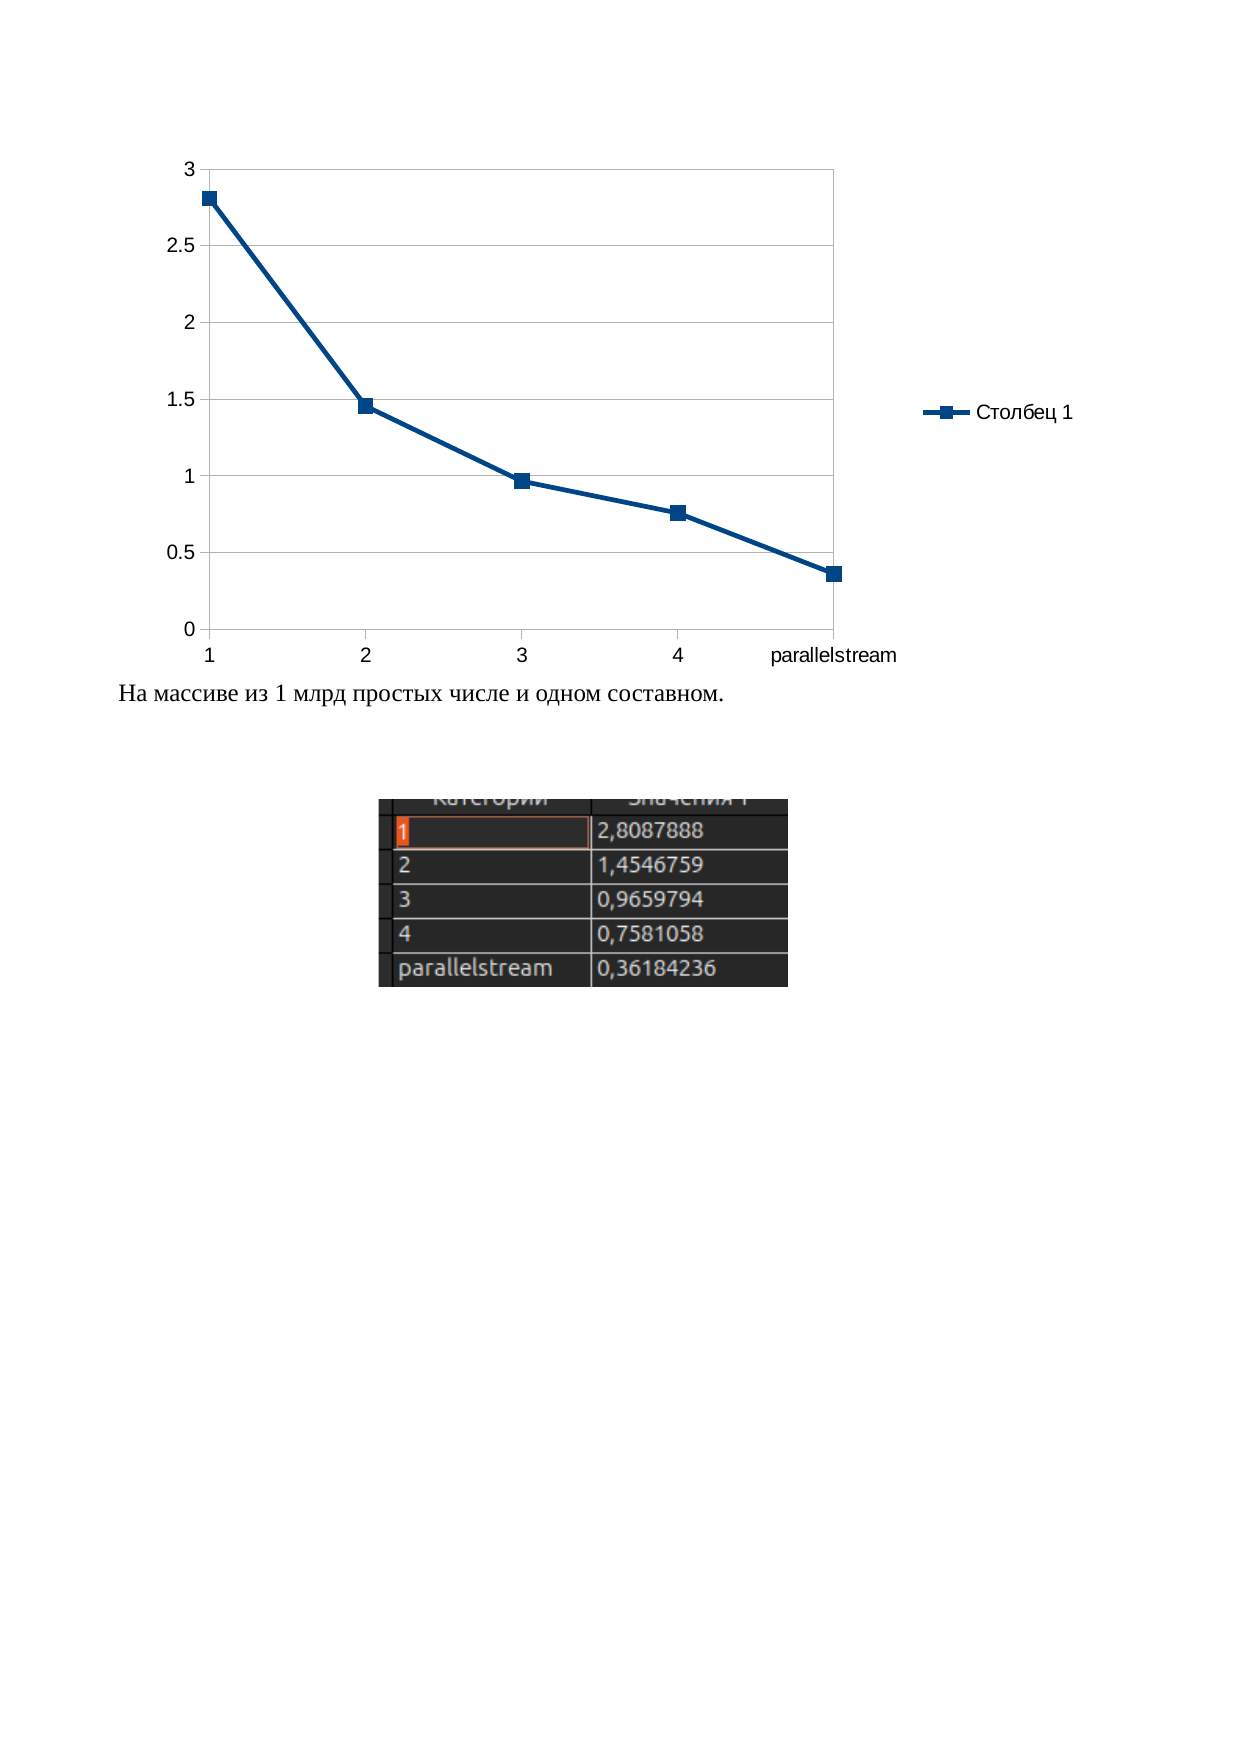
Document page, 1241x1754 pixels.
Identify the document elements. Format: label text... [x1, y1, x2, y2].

text На массиве из 1 млрд простых числе и одном составном. [118, 147, 1122, 707]
picture [378, 799, 788, 987]
